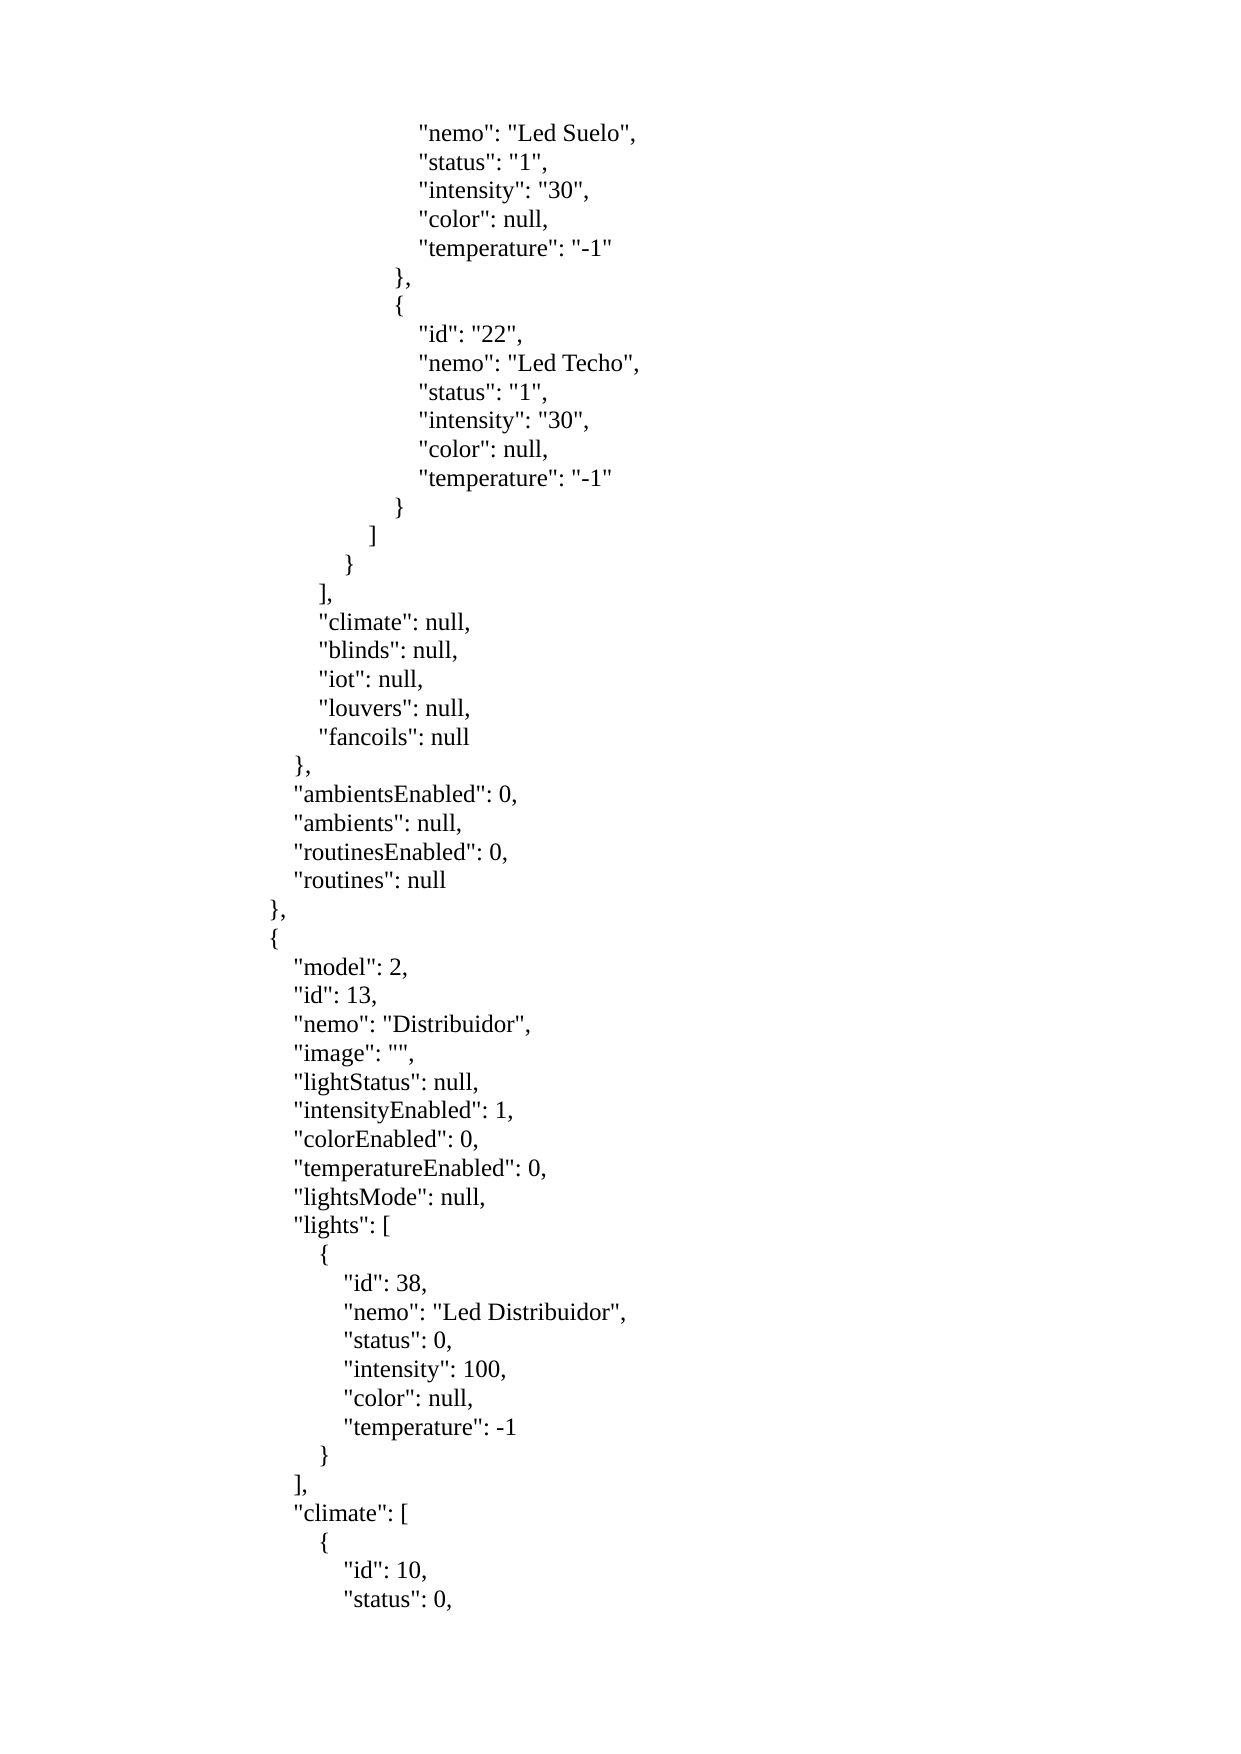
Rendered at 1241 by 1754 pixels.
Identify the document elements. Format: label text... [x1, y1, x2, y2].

text ] [118, 521, 1122, 549]
text "intensity": "30", [118, 176, 1122, 204]
text "id": 38, [118, 1268, 1122, 1297]
text "lightsMode": null, [118, 1182, 1122, 1211]
text "id": 10, [118, 1556, 1122, 1584]
text "nemo": "Led Distribuidor", [118, 1297, 1122, 1326]
text { [118, 1527, 1122, 1556]
text { [118, 1239, 1122, 1268]
text "model": 2, [118, 952, 1122, 981]
text "nemo": "Led Suelo", [118, 118, 1122, 147]
text "iot": null, [118, 664, 1122, 693]
text "climate": null, [118, 607, 1122, 636]
text } [118, 1441, 1122, 1469]
text "status": "1", [118, 377, 1122, 406]
text "color": null, [118, 1383, 1122, 1412]
text "status": 0, [118, 1584, 1122, 1613]
text "lightStatus": null, [118, 1067, 1122, 1096]
text "intensity": 100, [118, 1354, 1122, 1383]
text } [118, 549, 1122, 578]
text "temperature": -1 [118, 1412, 1122, 1441]
text }, [118, 894, 1122, 923]
text ], [118, 1469, 1122, 1498]
text "routinesEnabled": 0, [118, 837, 1122, 866]
text "id": 13, [118, 981, 1122, 1009]
text "id": "22", [118, 319, 1122, 348]
text "nemo": "Led Techo", [118, 348, 1122, 377]
text }, [118, 751, 1122, 779]
text } [118, 492, 1122, 521]
text "intensityEnabled": 1, [118, 1096, 1122, 1124]
text "status": "1", [118, 147, 1122, 176]
text ], [118, 578, 1122, 607]
text "temperature": "-1" [118, 463, 1122, 492]
text "louvers": null, [118, 693, 1122, 722]
text "blinds": null, [118, 636, 1122, 664]
text { [118, 291, 1122, 319]
text "intensity": "30", [118, 406, 1122, 434]
text "color": null, [118, 434, 1122, 463]
text }, [118, 262, 1122, 291]
text "temperatureEnabled": 0, [118, 1153, 1122, 1182]
text { [118, 923, 1122, 952]
text "lights": [ [118, 1211, 1122, 1239]
text "color": null, [118, 204, 1122, 233]
text "routines": null [118, 866, 1122, 894]
text "nemo": "Distribuidor", [118, 1009, 1122, 1038]
text "climate": [ [118, 1498, 1122, 1527]
text "image": "", [118, 1038, 1122, 1067]
text "temperature": "-1" [118, 233, 1122, 262]
text "colorEnabled": 0, [118, 1124, 1122, 1153]
text "status": 0, [118, 1326, 1122, 1354]
text "fancoils": null [118, 722, 1122, 751]
text "ambientsEnabled": 0, [118, 779, 1122, 808]
text "ambients": null, [118, 808, 1122, 837]
